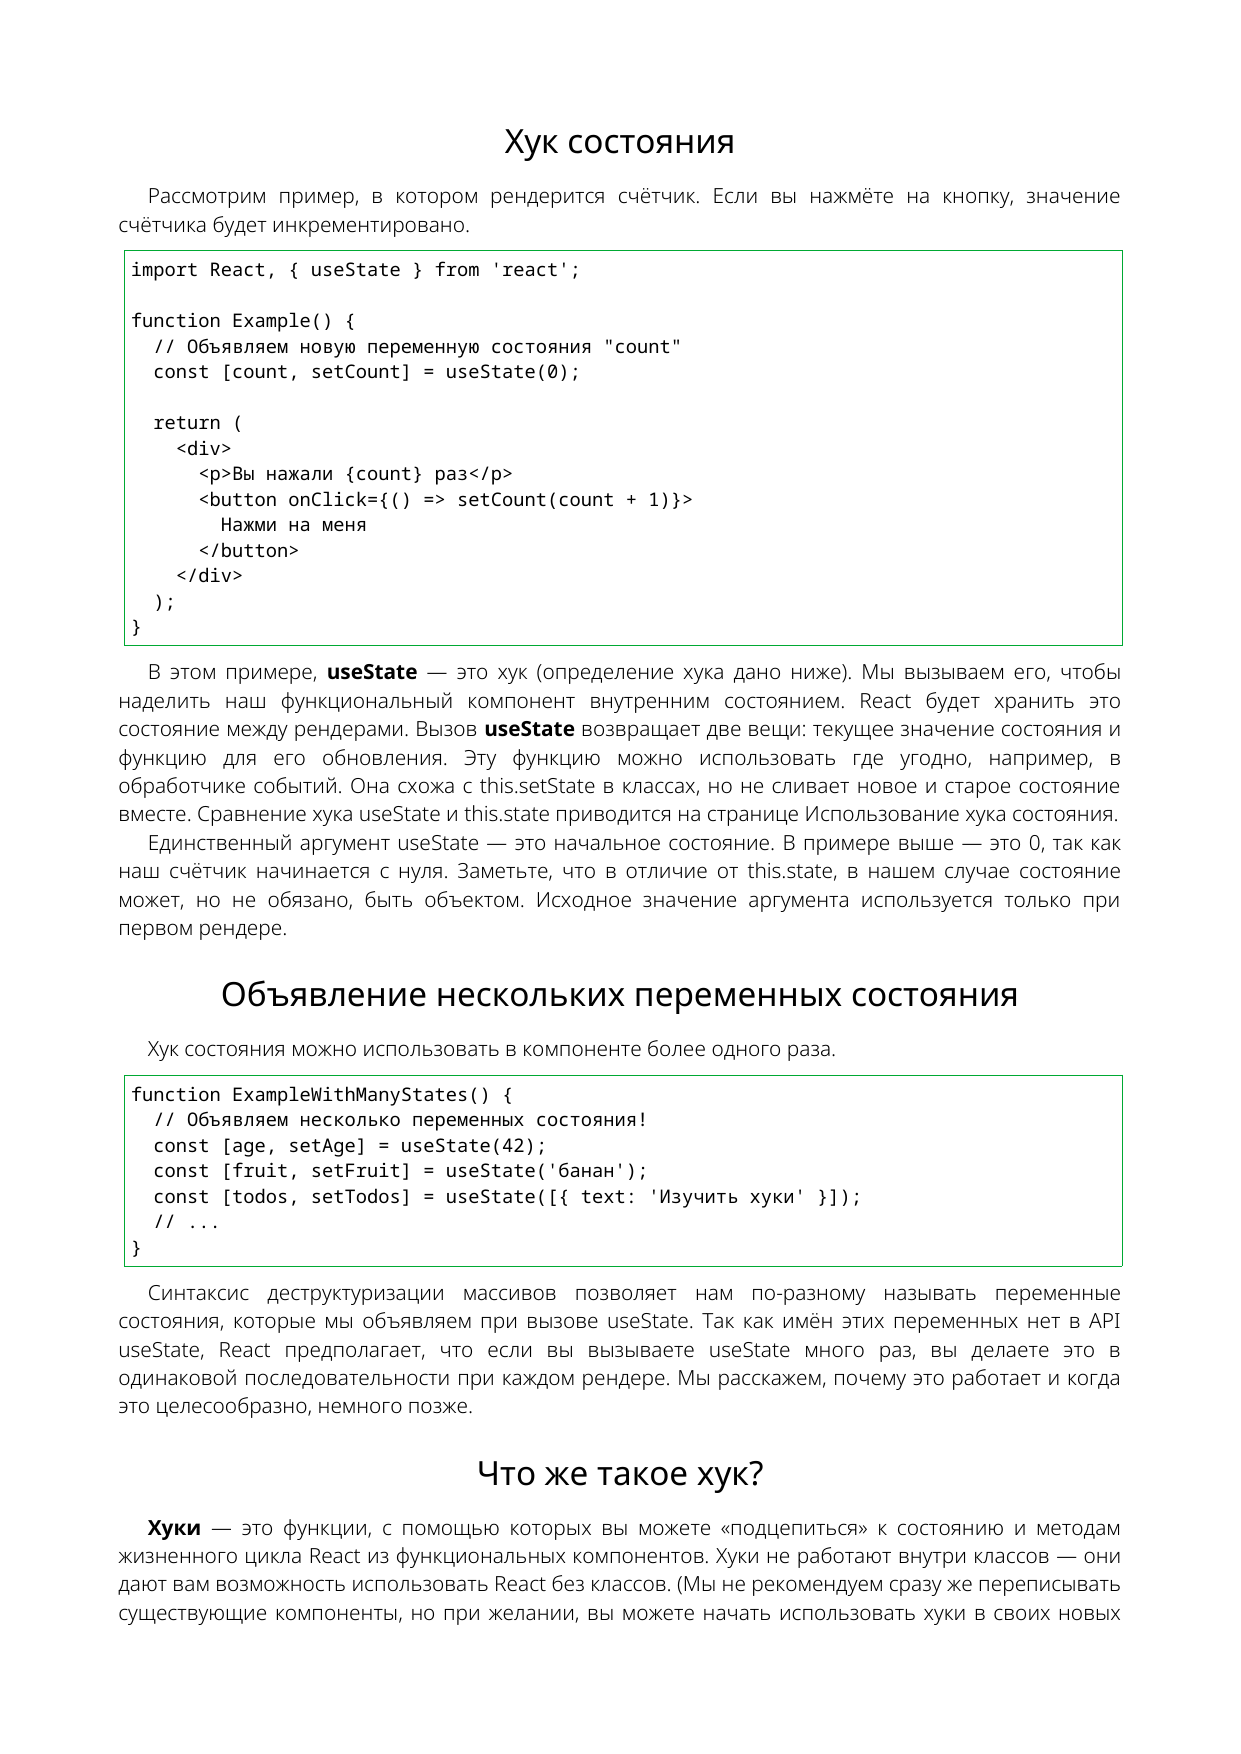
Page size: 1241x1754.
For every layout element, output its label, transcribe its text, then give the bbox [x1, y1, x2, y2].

text const [todos, setTodos] = useState([{ text: 'Изучить хуки' }]); [125, 1177, 1122, 1202]
text Единственный аргумент useState — это начальное состояние. В примере выше — это 0, так как наш счётчик начинается с нуля. Заметьте, что в отличие от this.state, в нашем случае состояние может, но не обязано, быть объектом. Исходное значение аргумента используется только при первом рендере. [118, 828, 1122, 942]
subtitle Хук состояния [118, 118, 1122, 163]
text return ( [125, 403, 1122, 428]
text В этом примере, useState — это хук (определение хука дано ниже). Мы вызываем его, чтобы наделить наш функциональный компонент внутренним состоянием. React будет хранить это состояние между рендерами. Вызов useState возвращает две вещи: текущее значение состояния и функцию для его обновления. Эту функцию можно использовать где угодно, например, в обработчике событий. Она схожа с this.setState в классах, но не сливает новое и старое состояние вместе. Сравнение хука useState и this.state приводится на странице Использование хука состояния. [118, 657, 1122, 828]
text Хук состояния можно использовать в компоненте более одного раза. [118, 1034, 1122, 1063]
text function Example() { [125, 301, 1122, 326]
text } [125, 607, 1122, 645]
text <div> [125, 428, 1122, 454]
text <button onClick={() => setCount(count + 1)}> [125, 479, 1122, 505]
text const [fruit, setFruit] = useState('банан'); [125, 1151, 1122, 1177]
text const [count, setCount] = useState(0); [125, 352, 1122, 384]
text const [age, setAge] = useState(42); [125, 1126, 1122, 1151]
subtitle Что же такое хук? [118, 1449, 1122, 1495]
text Нажми на меня [125, 505, 1122, 531]
text Синтаксис деструктуризации массивов позволяет нам по-разному называть переменные состояния, которые мы объявляем при вызове useState. Так как имён этих переменных нет в API useState, React предполагает, что если вы вызываете useState много раз, вы делаете это в одинаковой последовательности при каждом рендере. Мы расскажем, почему это работает и когда это целесообразно, немного позже. [118, 1278, 1122, 1420]
subtitle Объявление нескольких переменных состояния [118, 971, 1122, 1017]
text Хуки — это функции, с помощью которых вы можете «подцепиться» к состоянию и методам жизненного цикла React из функциональных компонентов. Хуки не работают внутри классов — они дают вам возможность использовать React без классов. (Мы не рекомендуем сразу же переписывать существующие компоненты, но при желании, вы можете начать использовать хуки в своих новых [118, 1513, 1122, 1626]
text // Объявляем новую переменную состояния "count" [125, 326, 1122, 352]
text </div> [125, 556, 1122, 582]
text ); [125, 582, 1122, 607]
text // ... [125, 1202, 1122, 1228]
text function ExampleWithManyStates() { [125, 1076, 1122, 1100]
text } [125, 1228, 1122, 1266]
text import React, { useState } from 'react'; [125, 251, 1122, 282]
text // Объявляем несколько переменных состояния! [125, 1100, 1122, 1126]
text </button> [125, 531, 1122, 556]
text Рассмотрим пример, в котором рендерится счётчик. Если вы нажмёте на кнопку, значение счётчика будет инкрементировано. [118, 181, 1122, 238]
text <p>Вы нажали {count} раз</p> [125, 454, 1122, 479]
